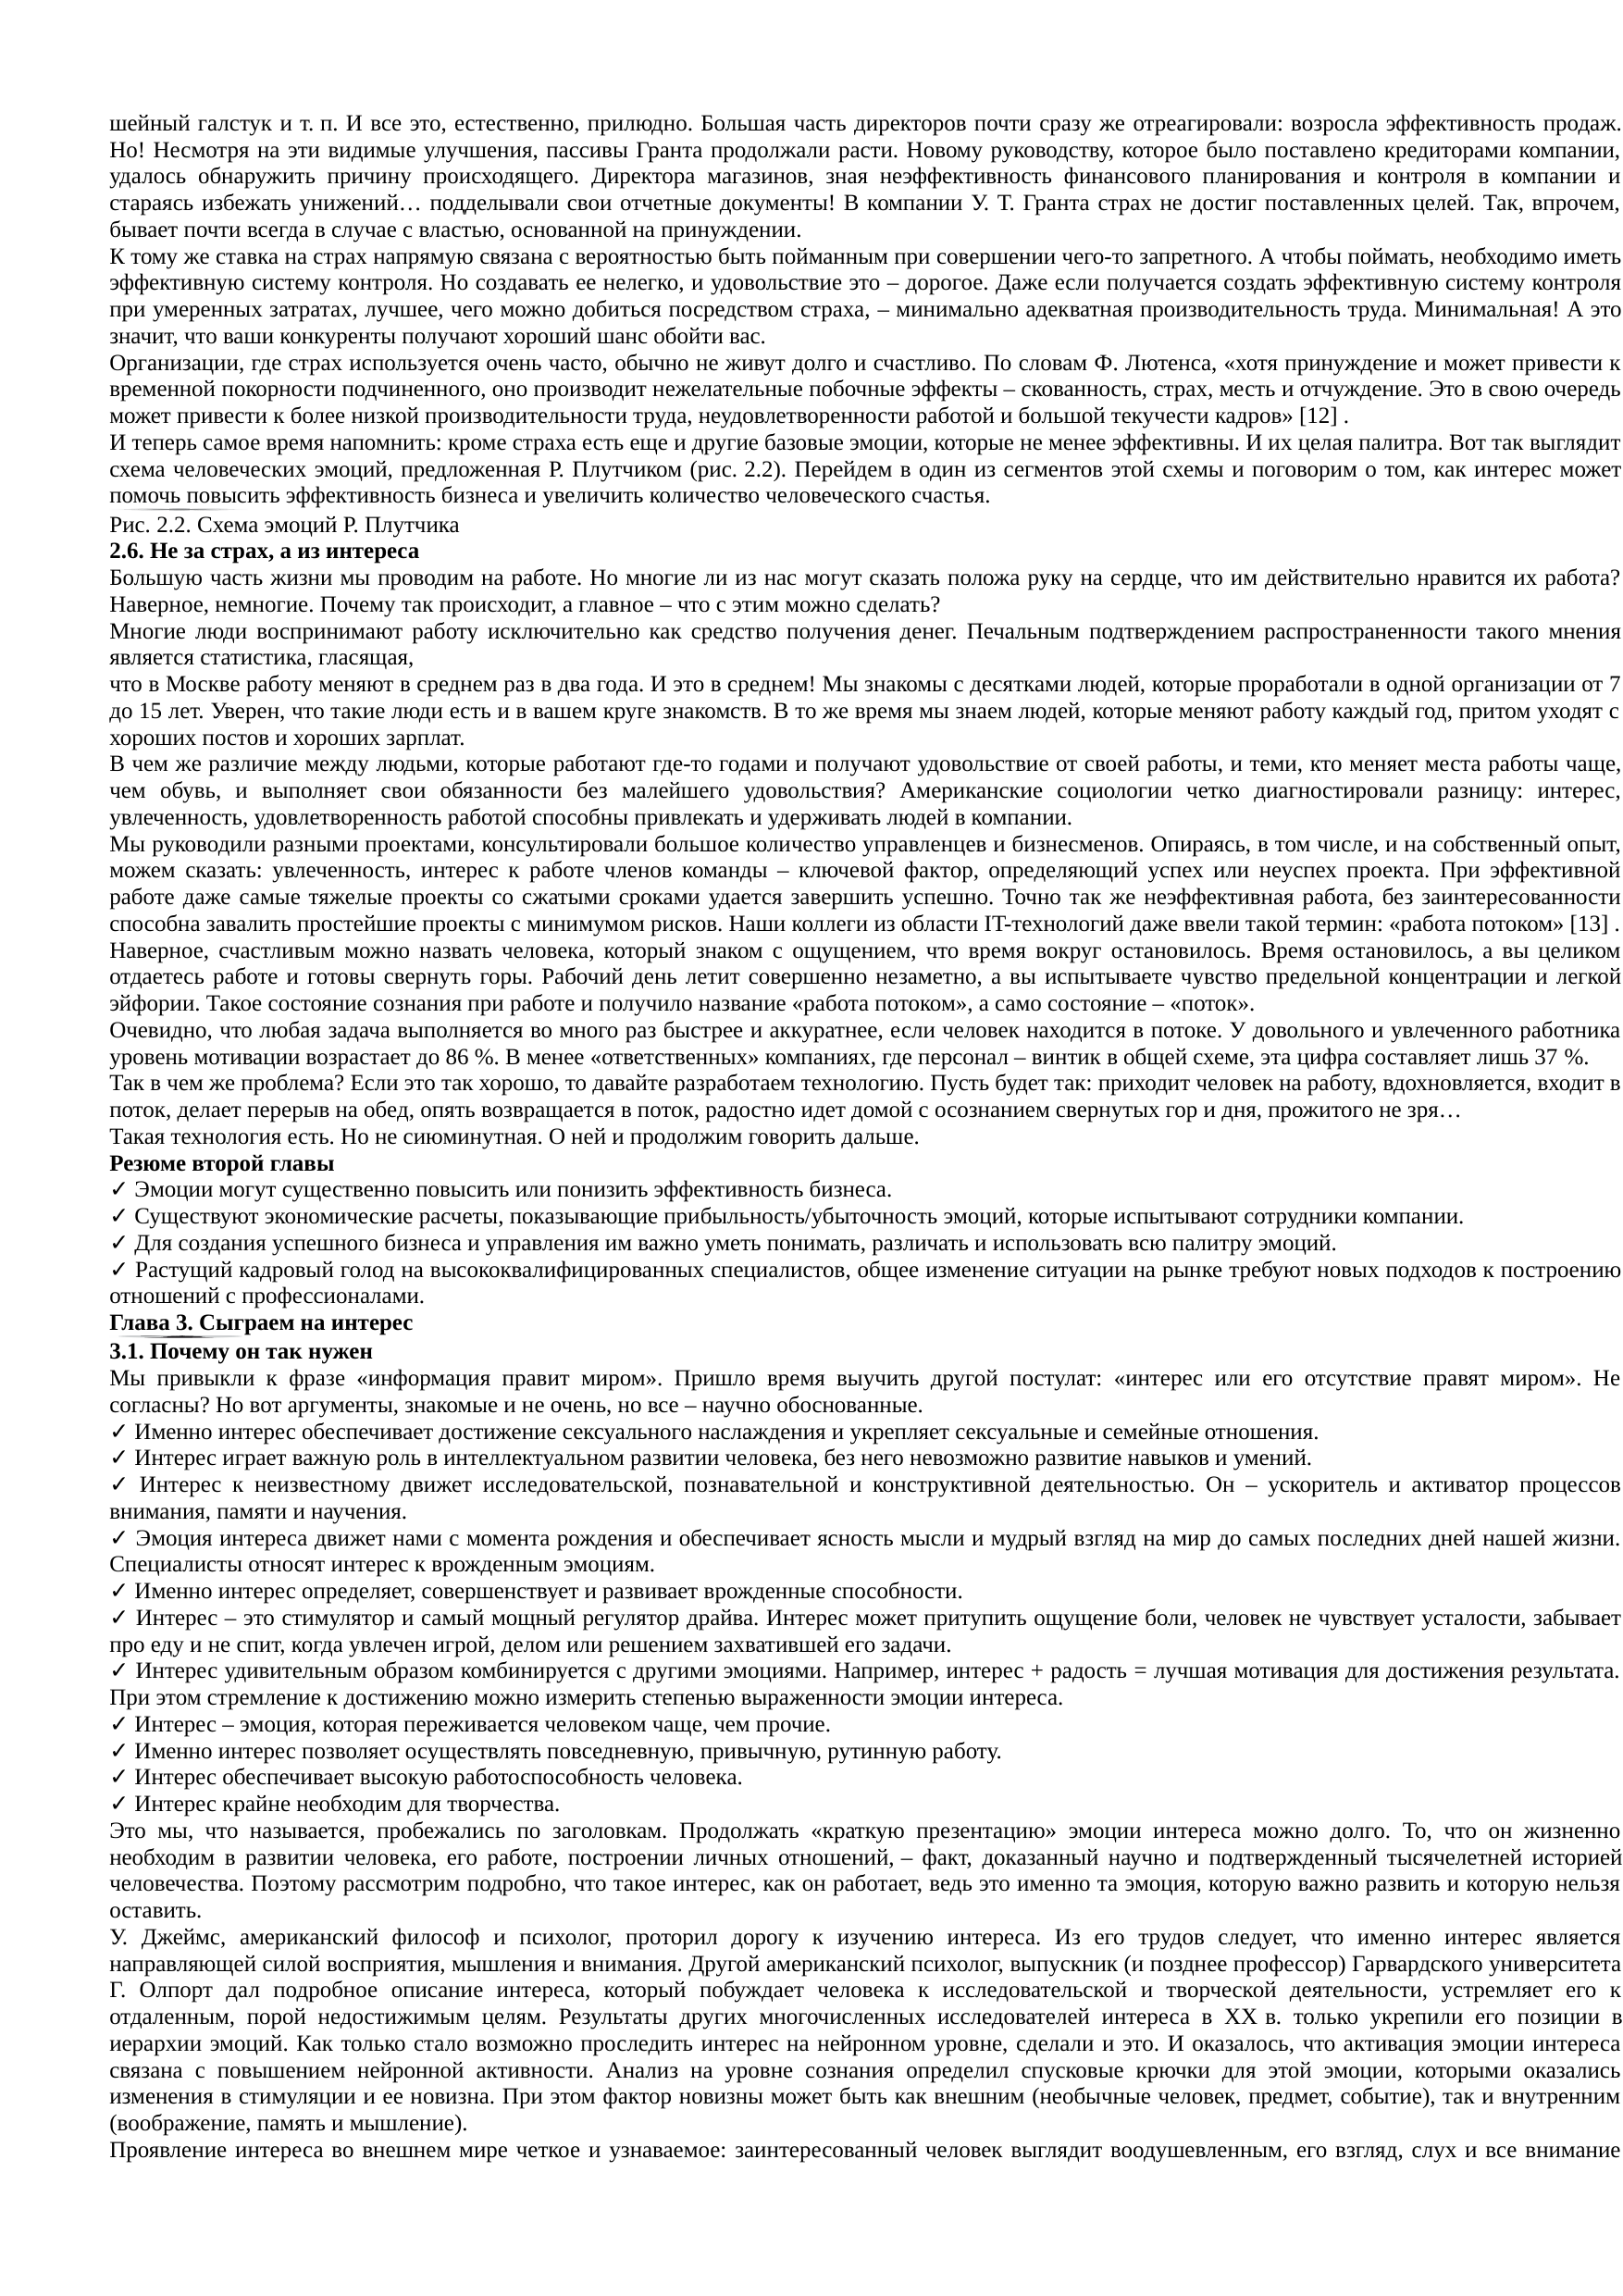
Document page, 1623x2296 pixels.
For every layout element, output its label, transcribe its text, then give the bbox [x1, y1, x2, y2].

text ✓ Именно интерес позволяет осуществлять повседневную, привычную, рутинную работу. [109, 1737, 1623, 1763]
text Такая технология есть. Но не сиюминутная. О ней и продолжим говорить дальше. [109, 1123, 1623, 1149]
text Проявление интереса во внешнем мире четкое и узнаваемое: заинтересованный человек выглядит воодушевленным, его взгляд, слух и все внимание [109, 2136, 1623, 2163]
subtitle Резюме второй главы [109, 1149, 1623, 1176]
text Очевидно, что любая задача выполняется во много раз быстрее и аккуратнее, если человек находится в потоке. У довольного и увлеченного работника уровень мотивации возрастает до 86 %. В менее «ответственных» компаниях, где персонал – винтик в общей схеме, эта цифра составляет лишь 37 %. [109, 1016, 1623, 1070]
text ✓ Именно интерес обеспечивает достижение сексуального наслаждения и укрепляет сексуальные и семейные отношения. [109, 1418, 1623, 1444]
subtitle Глава 3. Сыграем на интерес [109, 1309, 1623, 1335]
text К тому же ставка на страх напрямую связана с вероятностью быть пойманным при совершении чего-то запретного. А чтобы поймать, необходимо иметь эффективную систему контроля. Но создавать ее нелегко, и удовольствие это – дорогое. Даже если получается создать эффективную систему контроля при умеренных затратах, лучшее, чего можно добиться посредством страха, – минимально адекватная производительность труда. Минимальная! А это значит, что ваши конкуренты получают хороший шанс обойти вас. [109, 242, 1623, 349]
text ✓ Эмоция интереса движет нами с момента рождения и обеспечивает ясность мысли и мудрый взгляд на мир до самых последних дней нашей жизни. Специалисты относят интерес к врожденным эмоциям. [109, 1524, 1623, 1577]
text ✓ Для создания успешного бизнеса и управления им важно уметь понимать, различать и использовать всю палитру эмоций. [109, 1229, 1623, 1256]
text И теперь самое время напомнить: кроме страха есть еще и другие базовые эмоции, которые не менее эффективны. И их целая палитра. Вот так выглядит схема человеческих эмоций, предложенная Р. Плутчиком (рис. 2.2). Перейдем в один из сегментов этой схемы и поговорим о том, как интерес может помочь повысить эффективность бизнеса и увеличить количество человеческого счастья. [109, 428, 1623, 508]
text Организации, где страх используется очень часто, обычно не живут долго и счастливо. По словам Ф. Лютенса, «хотя принуждение и может привести к временной покорности подчиненного, оно производит нежелательные побочные эффекты – скованность, страх, месть и отчуждение. Это в свою очередь может привести к более низкой производительности труда, неудовлетворенности работой и большой текучести кадров» [12] . [109, 349, 1623, 428]
text ✓ Интерес к неизвестному движет исследовательской, познавательной и конструктивной деятельностью. Он – ускоритель и активатор процессов внимания, памяти и научения. [109, 1471, 1623, 1524]
text Это мы, что называется, пробежались по заголовкам. Продолжать «краткую презентацию» эмоции интереса можно долго. То, что он жизненно необходим в развитии человека, его работе, построении личных отношений, – факт, доказанный научно и подтвержденный тысячелетней историей человечества. Поэтому рассмотрим подробно, что такое интерес, как он работает, ведь это именно та эмоция, которую важно развить и которую нельзя оставить. [109, 1817, 1623, 1923]
text ✓ Интерес играет важную роль в интеллектуальном развитии человека, без него невозможно развитие навыков и умений. [109, 1444, 1623, 1471]
text ✓ Существуют экономические расчеты, показывающие прибыльность/убыточность эмоций, которые испытывают сотрудники компании. [109, 1202, 1623, 1229]
text Большую часть жизни мы проводим на работе. Но многие ли из нас могут сказать положа руку на сердце, что им действительно нравится их работа? Наверное, немногие. Почему так происходит, а главное – что с этим можно сделать? [109, 564, 1623, 617]
text ✓ Интерес крайне необходим для творчества. [109, 1790, 1623, 1817]
text ✓ Растущий кадровый голод на высококвалифицированных специалистов, общее изменение ситуации на рынке требуют новых подходов к построению отношений с профессионалами. [109, 1256, 1623, 1309]
text ✓ Интерес удивительным образом комбинируется с другими эмоциями. Например, интерес + радость = лучшая мотивация для достижения результата. При этом стремление к достижению можно измерить степенью выраженности эмоции интереса. [109, 1657, 1623, 1710]
subtitle 3.1. Почему он так нужен [109, 1337, 1623, 1364]
text Рис. 2.2. Схема эмоций Р. Плутчика [109, 511, 1623, 538]
text Мы руководили разными проектами, консультировали большое количество управленцев и бизнесменов. Опираясь, в том числе, и на собственный опыт, можем сказать: увлеченность, интерес к работе членов команды – ключевой фактор, определяющий успех или неуспех проекта. При эффективной работе даже самые тяжелые проекты со сжатыми сроками удается завершить успешно. Точно так же неэффективная работа, без заинтересованности способна завалить простейшие проекты с минимумом рисков. Наши коллеги из области IT-технологий даже ввели такой термин: «работа потоком» [13] . [109, 830, 1623, 937]
text ✓ Именно интерес определяет, совершенствует и развивает врожденные способности. [109, 1577, 1623, 1604]
subtitle 2.6. Не за страх, а из интереса [109, 538, 1623, 564]
text ✓ Интерес – это стимулятор и самый мощный регулятор драйва. Интерес может притупить ощущение боли, человек не чувствует усталости, забывает про еду и не спит, когда увлечен игрой, делом или решением захватившей его задачи. [109, 1604, 1623, 1657]
text шейный галстук и т. п. И все это, естественно, прилюдно. Большая часть директоров почти сразу же отреагировали: возросла эффективность продаж. Но! Несмотря на эти видимые улучшения, пассивы Гранта продолжали расти. Новому руководству, которое было поставлено кредиторами компании, удалось обнаружить причину происходящего. Директора магазинов, зная неэффективность финансового планирования и контроля в компании и стараясь избежать унижений… подделывали свои отчетные документы! В компании У. Т. Гранта страх не достиг поставленных целей. Так, впрочем, бывает почти всегда в случае с властью, основанной на принуждении. [109, 109, 1623, 242]
text ✓ Интерес – эмоция, которая переживается человеком чаще, чем прочие. [109, 1710, 1623, 1737]
text Наверное, счастливым можно назвать человека, который знаком с ощущением, что время вокруг остановилось. Время остановилось, а вы целиком отдаетесь работе и готовы свернуть горы. Рабочий день летит совершенно незаметно, а вы испытываете чувство предельной концентрации и легкой эйфории. Такое состояние сознания при работе и получило название «работа потоком», а само состояние – «поток». [109, 937, 1623, 1016]
text ✓ Эмоции могут существенно повысить или понизить эффективность бизнеса. [109, 1176, 1623, 1202]
text Мы привыкли к фразе «информация правит миром». Пришло время выучить другой постулат: «интерес или его отсутствие правят миром». Не согласны? Но вот аргументы, знакомые и не очень, но все – научно обоснованные. [109, 1364, 1623, 1418]
text У. Джеймс, американский философ и психолог, проторил дорогу к изучению интереса. Из его трудов следует, что именно интерес является направляющей силой восприятия, мышления и внимания. Другой американский психолог, выпускник (и позднее профессор) Гарвардского университета Г. Олпорт дал подробное описание интереса, который побуждает человека к исследовательской и творческой деятельности, устремляет его к отдаленным, порой недостижимым целям. Результаты других многочисленных исследователей интереса в XX в. только укрепили его позиции в иерархии эмоций. Как только стало возможно проследить интерес на нейронном уровне, сделали и это. И оказалось, что активация эмоции интереса связана с повышением нейронной активности. Анализ на уровне сознания определил спусковые крючки для этой эмоции, которыми оказались изменения в стимуляции и ее новизна. При этом фактор новизны может быть как внешним (необычные человек, предмет, событие), так и внутренним (воображение, память и мышление). [109, 1923, 1623, 2136]
text Многие люди воспринимают работу исключительно как средство получения денег. Печальным подтверждением распространенности такого мнения является статистика, гласящая, [109, 617, 1623, 670]
text Так в чем же проблема? Если это так хорошо, то давайте разработаем технологию. Пусть будет так: приходит человек на работу, вдохновляется, входит в поток, делает перерыв на обед, опять возвращается в поток, радостно идет домой с осознанием свернутых гор и дня, прожитого не зря… [109, 1070, 1623, 1123]
text ✓ Интерес обеспечивает высокую работоспособность человека. [109, 1763, 1623, 1790]
text что в Москве работу меняют в среднем раз в два года. И это в среднем! Мы знакомы с десятками людей, которые проработали в одной организации от 7 до 15 лет. Уверен, что такие люди есть и в вашем круге знакомств. В то же время мы знаем людей, которые меняют работу каждый год, притом уходят с хороших постов и хороших зарплат. [109, 670, 1623, 751]
text В чем же различие между людьми, которые работают где-то годами и получают удовольствие от своей работы, и теми, кто меняет места работы чаще, чем обувь, и выполняет свои обязанности без малейшего удовольствия? Американские социологии четко диагностировали разницу: интерес, увлеченность, удовлетворенность работой способны привлекать и удерживать людей в компании. [109, 751, 1623, 830]
